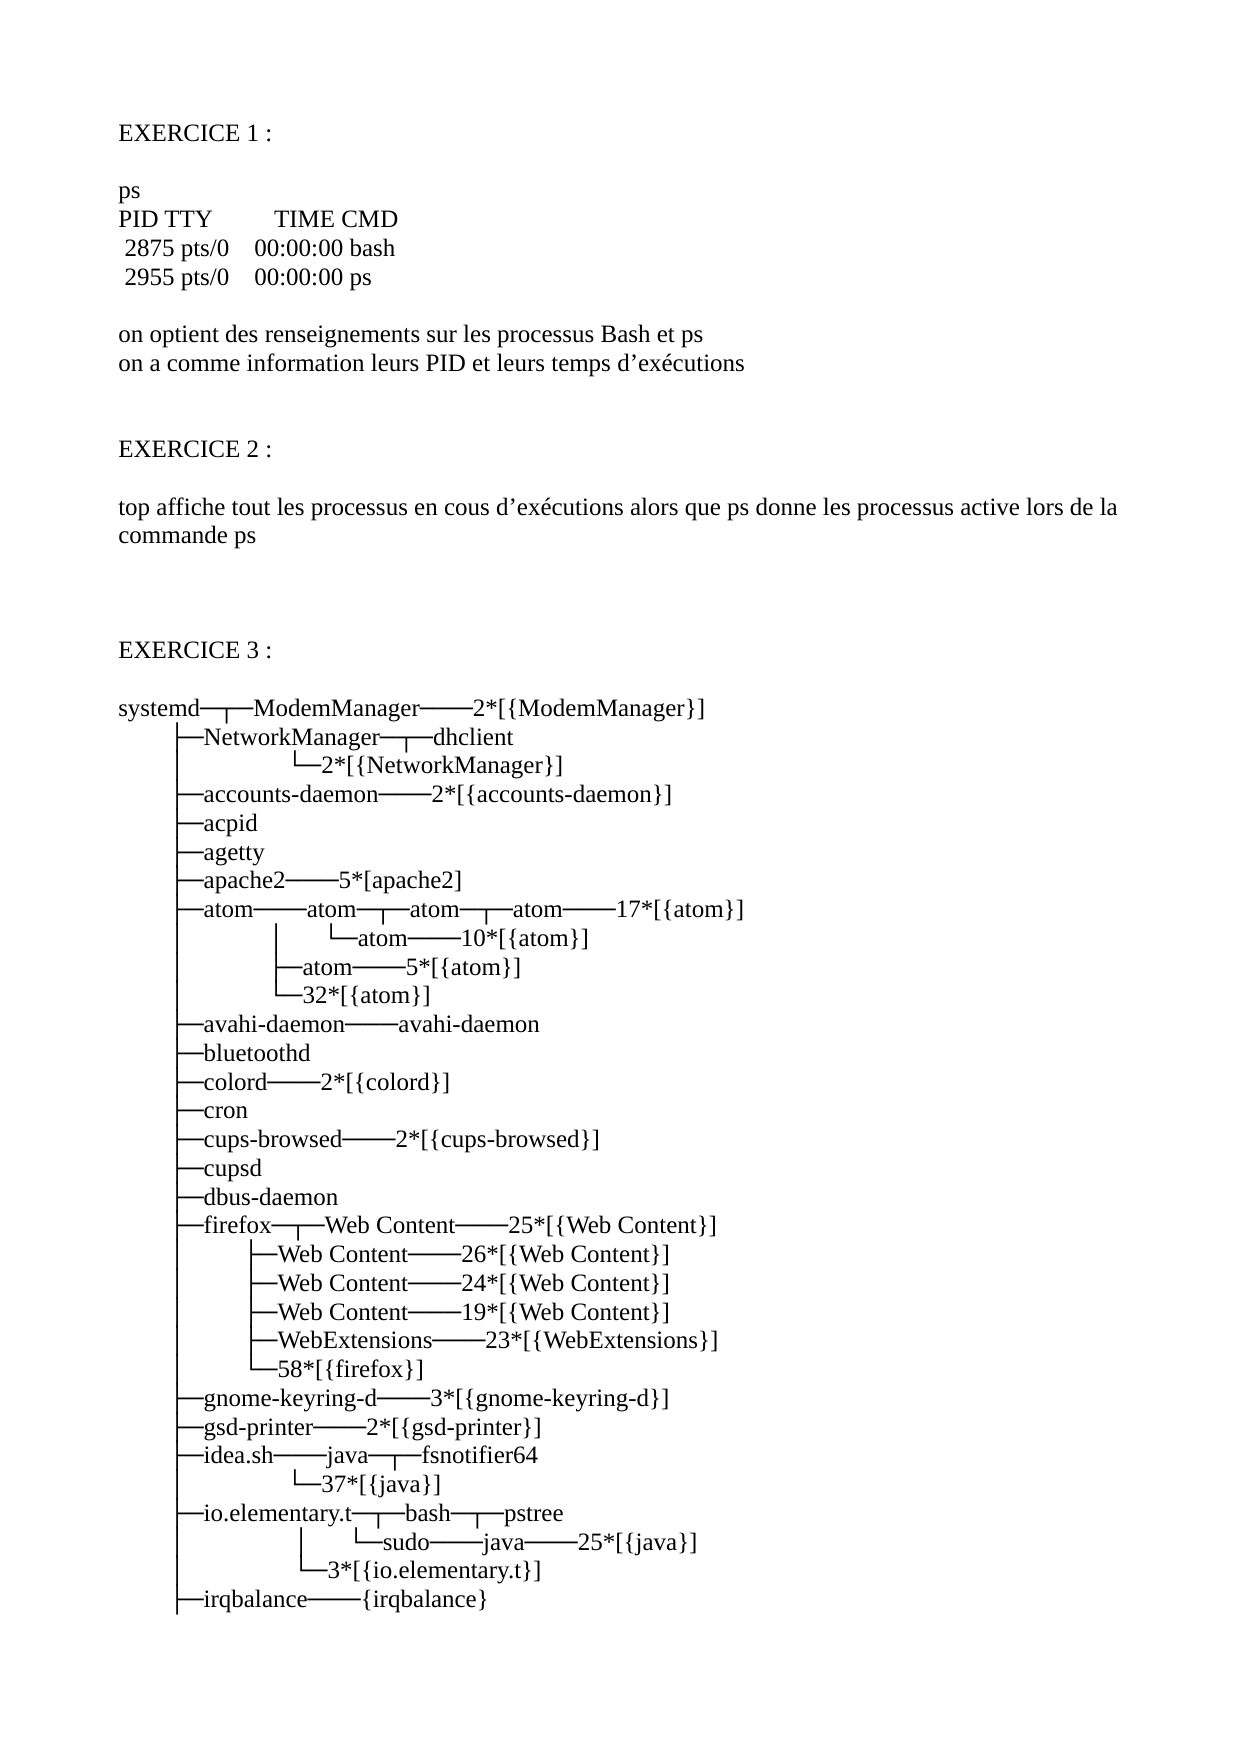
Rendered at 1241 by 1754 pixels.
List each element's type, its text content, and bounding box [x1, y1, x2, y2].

text │ ├─Web Content───26*[{Web Content}] [178, 1239, 250, 1268]
text │ ├─atom───5*[{atom}] [118, 952, 176, 981]
text ├─accounts-daemon───2*[{accounts-daemon}] [118, 779, 176, 808]
text ├─colord───2*[{colord}] [118, 1067, 176, 1096]
text EXERCICE 3 : [118, 636, 1122, 664]
text │ │ └─sudo───java───25*[{java}] [178, 1527, 300, 1556]
text │ ├─WebExtensions───23*[{WebExtensions}] [118, 1326, 176, 1354]
text ├─io.elementary.t─┬─bash─┬─pstree [178, 1498, 1122, 1527]
text │ └─37*[{java}] [178, 1469, 1122, 1498]
text on a comme information leurs PID et leurs temps d’exécutions [118, 348, 1122, 377]
text ├─atom───atom─┬─atom─┬─atom───17*[{atom}] [118, 894, 176, 923]
text │ │ └─sudo───java───25*[{java}] [302, 1527, 1122, 1556]
text ├─dbus-daemon [118, 1182, 176, 1211]
text PID TTY TIME CMD [118, 204, 1122, 233]
text ├─apache2───5*[apache2] [178, 866, 1122, 894]
text ├─apache2───5*[apache2] [118, 866, 176, 894]
text │ └─3*[{io.elementary.t}] [118, 1556, 176, 1584]
text │ ├─Web Content───19*[{Web Content}] [252, 1297, 1122, 1326]
text ├─cron [178, 1096, 1122, 1124]
text │ │ └─atom───10*[{atom}] [277, 923, 1122, 952]
text │ ├─Web Content───19*[{Web Content}] [118, 1297, 176, 1326]
text ├─gsd-printer───2*[{gsd-printer}] [118, 1412, 176, 1441]
text ├─agetty [178, 837, 1122, 866]
text 2875 pts/0 00:00:00 bash [118, 233, 1122, 262]
text EXERCICE 1 : [118, 118, 1122, 147]
text ├─acpid [178, 808, 1122, 837]
text ├─NetworkManager─┬─dhclient [118, 722, 176, 751]
text │ └─3*[{io.elementary.t}] [178, 1556, 1122, 1584]
text ├─io.elementary.t─┬─bash─┬─pstree [118, 1498, 176, 1527]
text ├─firefox─┬─Web Content───25*[{Web Content}] [118, 1211, 176, 1239]
text ├─gnome-keyring-d───3*[{gnome-keyring-d}] [178, 1383, 1122, 1412]
text ├─accounts-daemon───2*[{accounts-daemon}] [178, 779, 1122, 808]
text ├─acpid [118, 808, 176, 837]
text ├─gnome-keyring-d───3*[{gnome-keyring-d}] [118, 1383, 176, 1412]
text │ ├─Web Content───24*[{Web Content}] [252, 1268, 1122, 1297]
text ├─avahi-daemon───avahi-daemon [118, 1009, 176, 1038]
text │ └─37*[{java}] [118, 1469, 176, 1498]
text │ ├─atom───5*[{atom}] [277, 952, 1122, 981]
text ├─NetworkManager─┬─dhclient [178, 722, 1122, 751]
text │ ├─Web Content───24*[{Web Content}] [118, 1268, 176, 1297]
text 2955 pts/0 00:00:00 ps [118, 262, 1122, 291]
text top affiche tout les processus en cous d’exécutions alors que ps donne les processus active lors de la commande ps [118, 492, 1122, 549]
text │ └─2*[{NetworkManager}] [178, 751, 1122, 779]
text systemd─┬─ModemManager───2*[{ModemManager}] [118, 693, 1122, 722]
text ├─atom───atom─┬─atom─┬─atom───17*[{atom}] [178, 894, 1122, 923]
text │ ├─WebExtensions───23*[{WebExtensions}] [252, 1326, 1122, 1354]
text EXERCICE 2 : [118, 434, 1122, 463]
text ├─colord───2*[{colord}] [178, 1067, 1122, 1096]
text │ │ └─atom───10*[{atom}] [178, 923, 275, 952]
text ├─bluetoothd [178, 1038, 1122, 1067]
text ├─idea.sh───java─┬─fsnotifier64 [178, 1441, 1122, 1469]
text ├─cupsd [118, 1153, 176, 1182]
text │ ├─Web Content───26*[{Web Content}] [252, 1239, 1122, 1268]
text ├─gsd-printer───2*[{gsd-printer}] [178, 1412, 1122, 1441]
text │ ├─WebExtensions───23*[{WebExtensions}] [178, 1326, 250, 1354]
text │ └─32*[{atom}] [178, 981, 1122, 1009]
text │ ├─atom───5*[{atom}] [178, 952, 275, 981]
text ├─cupsd [178, 1153, 1122, 1182]
text ├─firefox─┬─Web Content───25*[{Web Content}] [178, 1211, 1122, 1239]
text │ │ └─sudo───java───25*[{java}] [118, 1527, 176, 1556]
text ├─avahi-daemon───avahi-daemon [178, 1009, 1122, 1038]
text │ ├─Web Content───26*[{Web Content}] [118, 1239, 176, 1268]
text ps [118, 176, 1122, 204]
text on optient des renseignements sur les processus Bash et ps [118, 319, 1122, 348]
text ├─agetty [118, 837, 176, 866]
text │ ├─Web Content───19*[{Web Content}] [178, 1297, 250, 1326]
text ├─bluetoothd [118, 1038, 176, 1067]
text │ └─2*[{NetworkManager}] [118, 751, 176, 779]
text ├─irqbalance───{irqbalance} [178, 1584, 1122, 1613]
text │ │ └─atom───10*[{atom}] [118, 923, 176, 952]
text ├─cups-browsed───2*[{cups-browsed}] [118, 1124, 176, 1153]
text │ └─58*[{firefox}] [178, 1354, 1122, 1383]
text ├─idea.sh───java─┬─fsnotifier64 [118, 1441, 176, 1469]
text ├─cups-browsed───2*[{cups-browsed}] [178, 1124, 1122, 1153]
text │ └─32*[{atom}] [118, 981, 176, 1009]
text │ └─58*[{firefox}] [118, 1354, 176, 1383]
text ├─irqbalance───{irqbalance} [118, 1584, 176, 1613]
text ├─dbus-daemon [178, 1182, 1122, 1211]
text ├─cron [118, 1096, 176, 1124]
text │ ├─Web Content───24*[{Web Content}] [178, 1268, 250, 1297]
